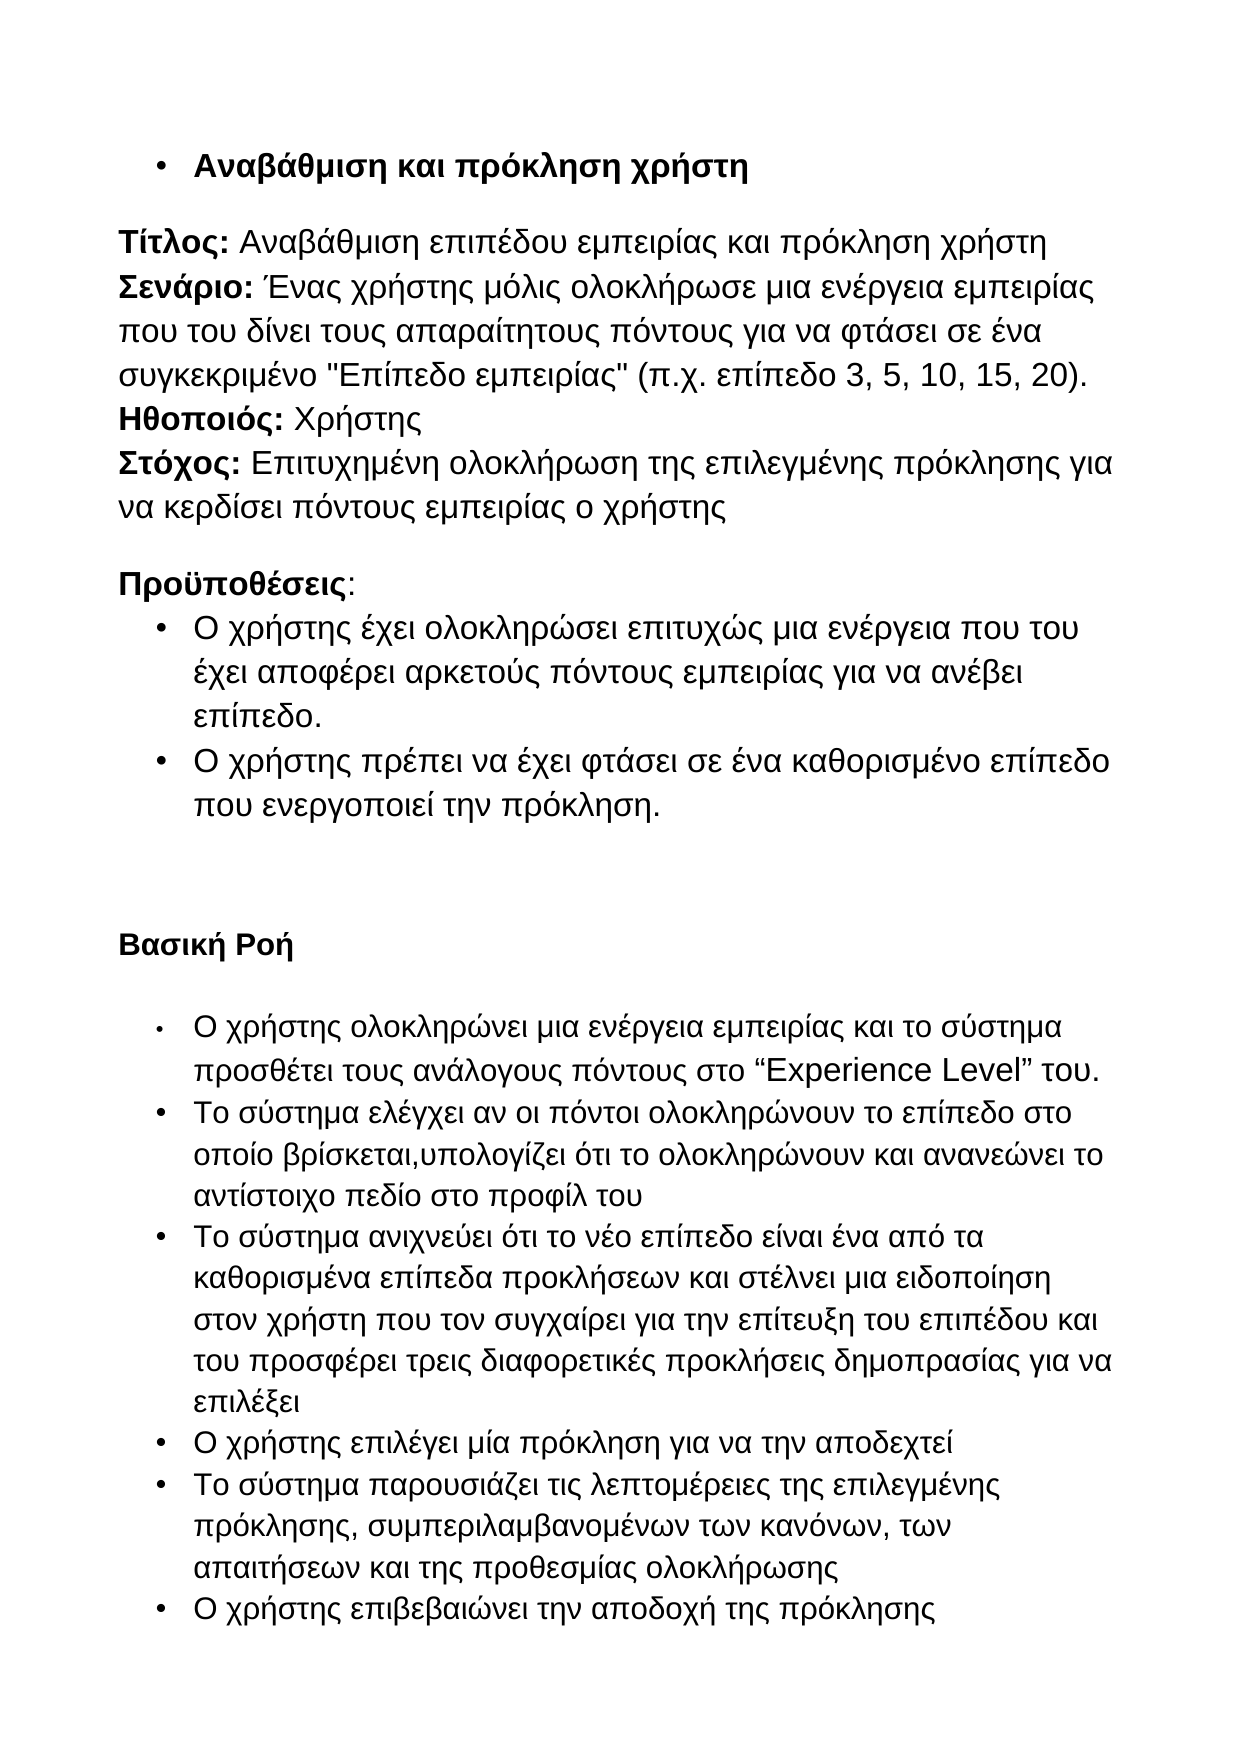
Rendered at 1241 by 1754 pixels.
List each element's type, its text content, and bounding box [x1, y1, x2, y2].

list Το σύστημα παρουσιάζει τις λεπτομέρειες της επιλεγμένης πρόκλησης, συμπεριλαμβανομένων των κανόνων, των απαιτήσεων και της προθεσμίας ολοκλήρωσης [156, 1466, 1122, 1585]
text Σενάριο: Ένας χρήστης μόλις ολοκλήρωσε μια ενέργεια εμπειρίας που του δίνει τους απαραίτητους πόντους για να φτάσει σε ένα συγκεκριμένο "Επίπεδο εμπειρίας" (π.χ. επίπεδο 3, 5, 10, 15, 20). [118, 267, 1122, 393]
list Αναβάθμιση και πρόκληση χρήστη [156, 146, 1122, 185]
list Ο χρήστης έχει ολοκληρώσει επιτυχώς μια ενέργεια που του έχει αποφέρει αρκετούς πόντους εμπειρίας για να ανέβει επίπεδο. [156, 608, 1122, 735]
text Τίτλος: Αναβάθμιση επιπέδου εμπειρίας και πρόκληση χρήστη [118, 223, 1122, 261]
text Ηθοποιός: Χρήστης [118, 399, 1122, 438]
list Ο χρήστης πρέπει να έχει φτάσει σε ένα καθορισμένο επίπεδο που ενεργοποιεί την πρόκληση. [156, 741, 1122, 823]
list Ο χρήστης επιλέγει μία πρόκληση για να την αποδεχτεί [156, 1424, 1122, 1461]
list Το σύστημα ελέγχει αν οι πόντοι ολοκληρώνουν το επίπεδο στο οποίο βρίσκεται,υπολογίζει ότι το ολοκληρώνουν και ανανεώνει το αντίστοιχο πεδίο στο προφίλ του [156, 1094, 1122, 1213]
text Βασική Ροή [118, 926, 1122, 962]
text Προϋποθέσεις: [118, 564, 1122, 602]
list Ο χρήστης επιβεβαιώνει την αποδοχή της πρόκλησης [156, 1590, 1122, 1626]
list Ο χρήστης ολοκληρώνει μια ενέργεια εμπειρίας και το σύστημα προσθέτει τους ανάλογους πόντους στο “Experience Level” του. [156, 1008, 1122, 1088]
list Το σύστημα ανιχνεύει ότι το νέο επίπεδο είναι ένα από τα καθορισμένα επίπεδα προκλήσεων και στέλνει μια ειδοποίηση στον χρήστη που τον συγχαίρει για την επίτευξη του επιπέδου και του προσφέρει τρεις διαφορετικές προκλήσεις δημοπρασίας για να επιλέξει [156, 1218, 1122, 1419]
text Στόχος: Επιτυχημένη ολοκλήρωση της επιλεγμένης πρόκλησης για να κερδίσει πόντους εμπειρίας ο χρήστης [118, 443, 1122, 526]
